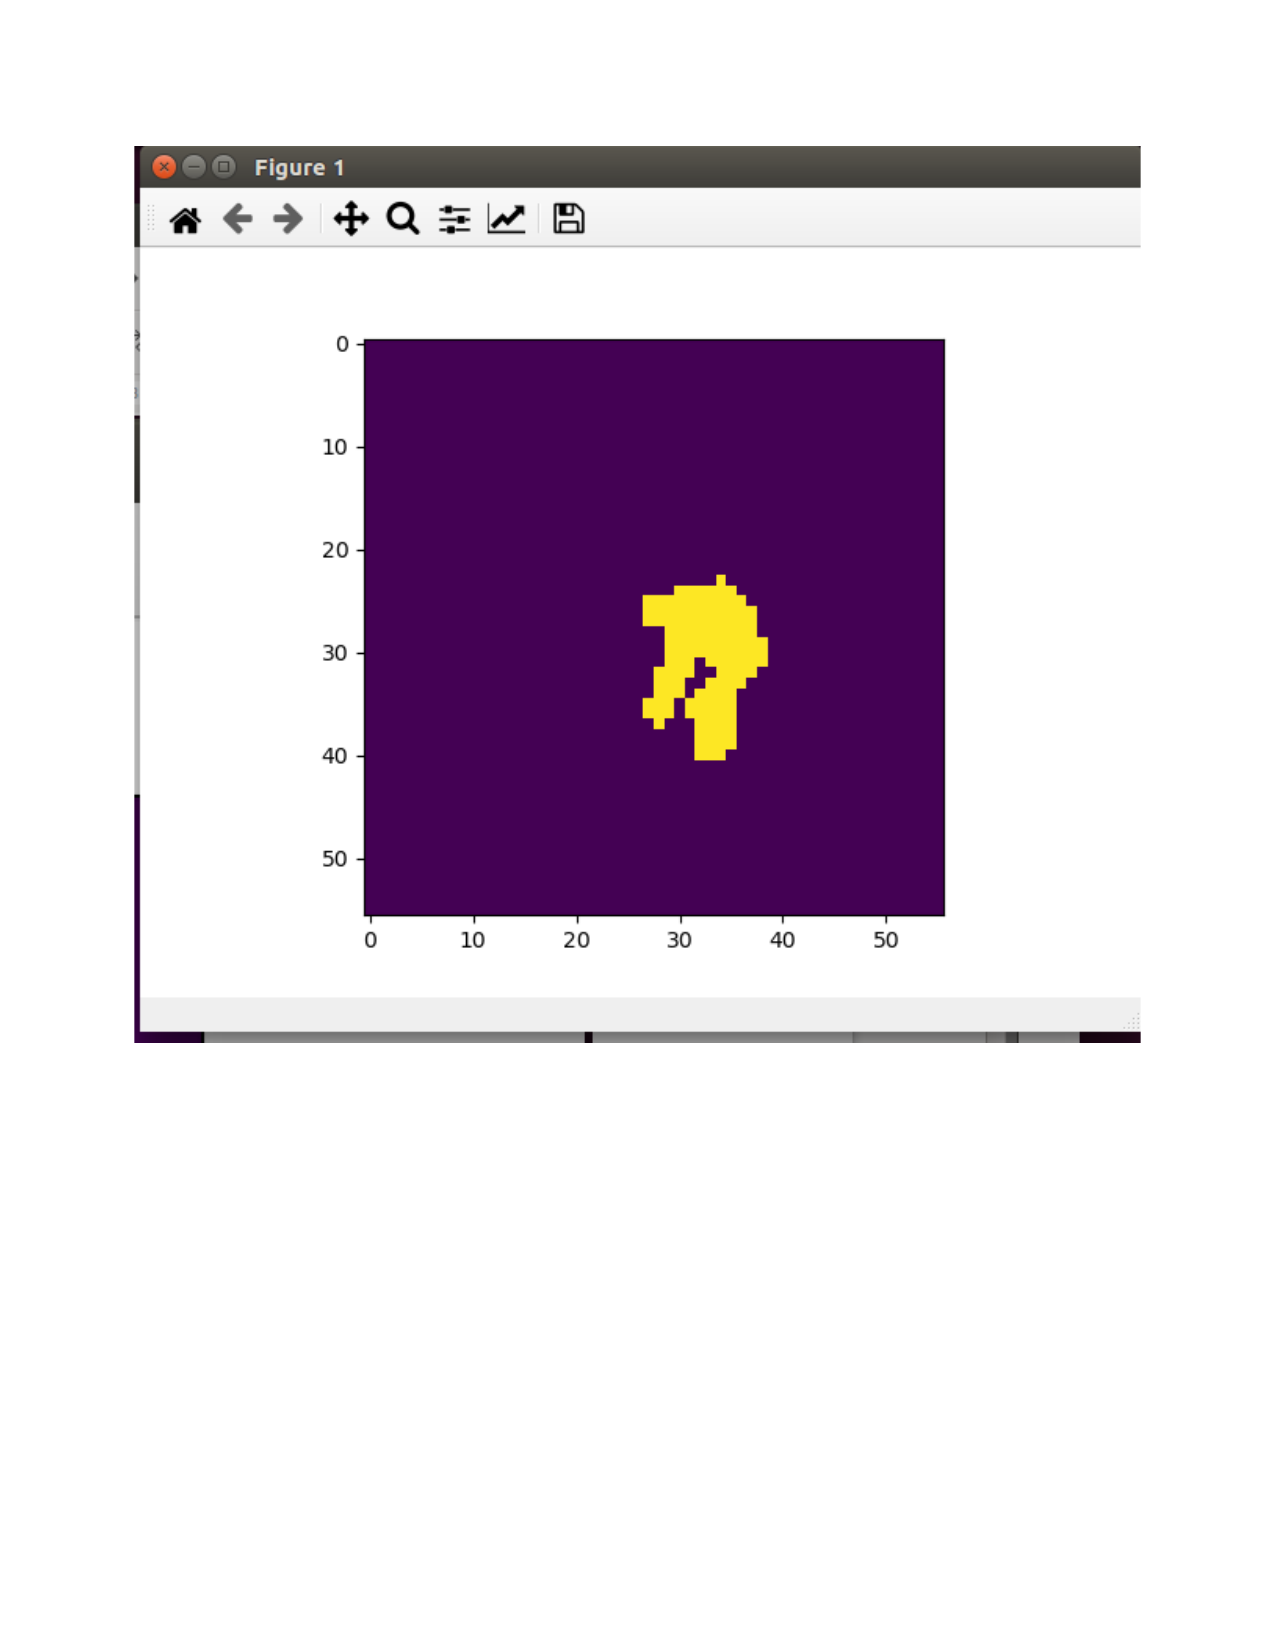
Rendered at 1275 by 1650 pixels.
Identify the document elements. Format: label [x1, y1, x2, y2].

picture [134, 146, 1141, 1043]
